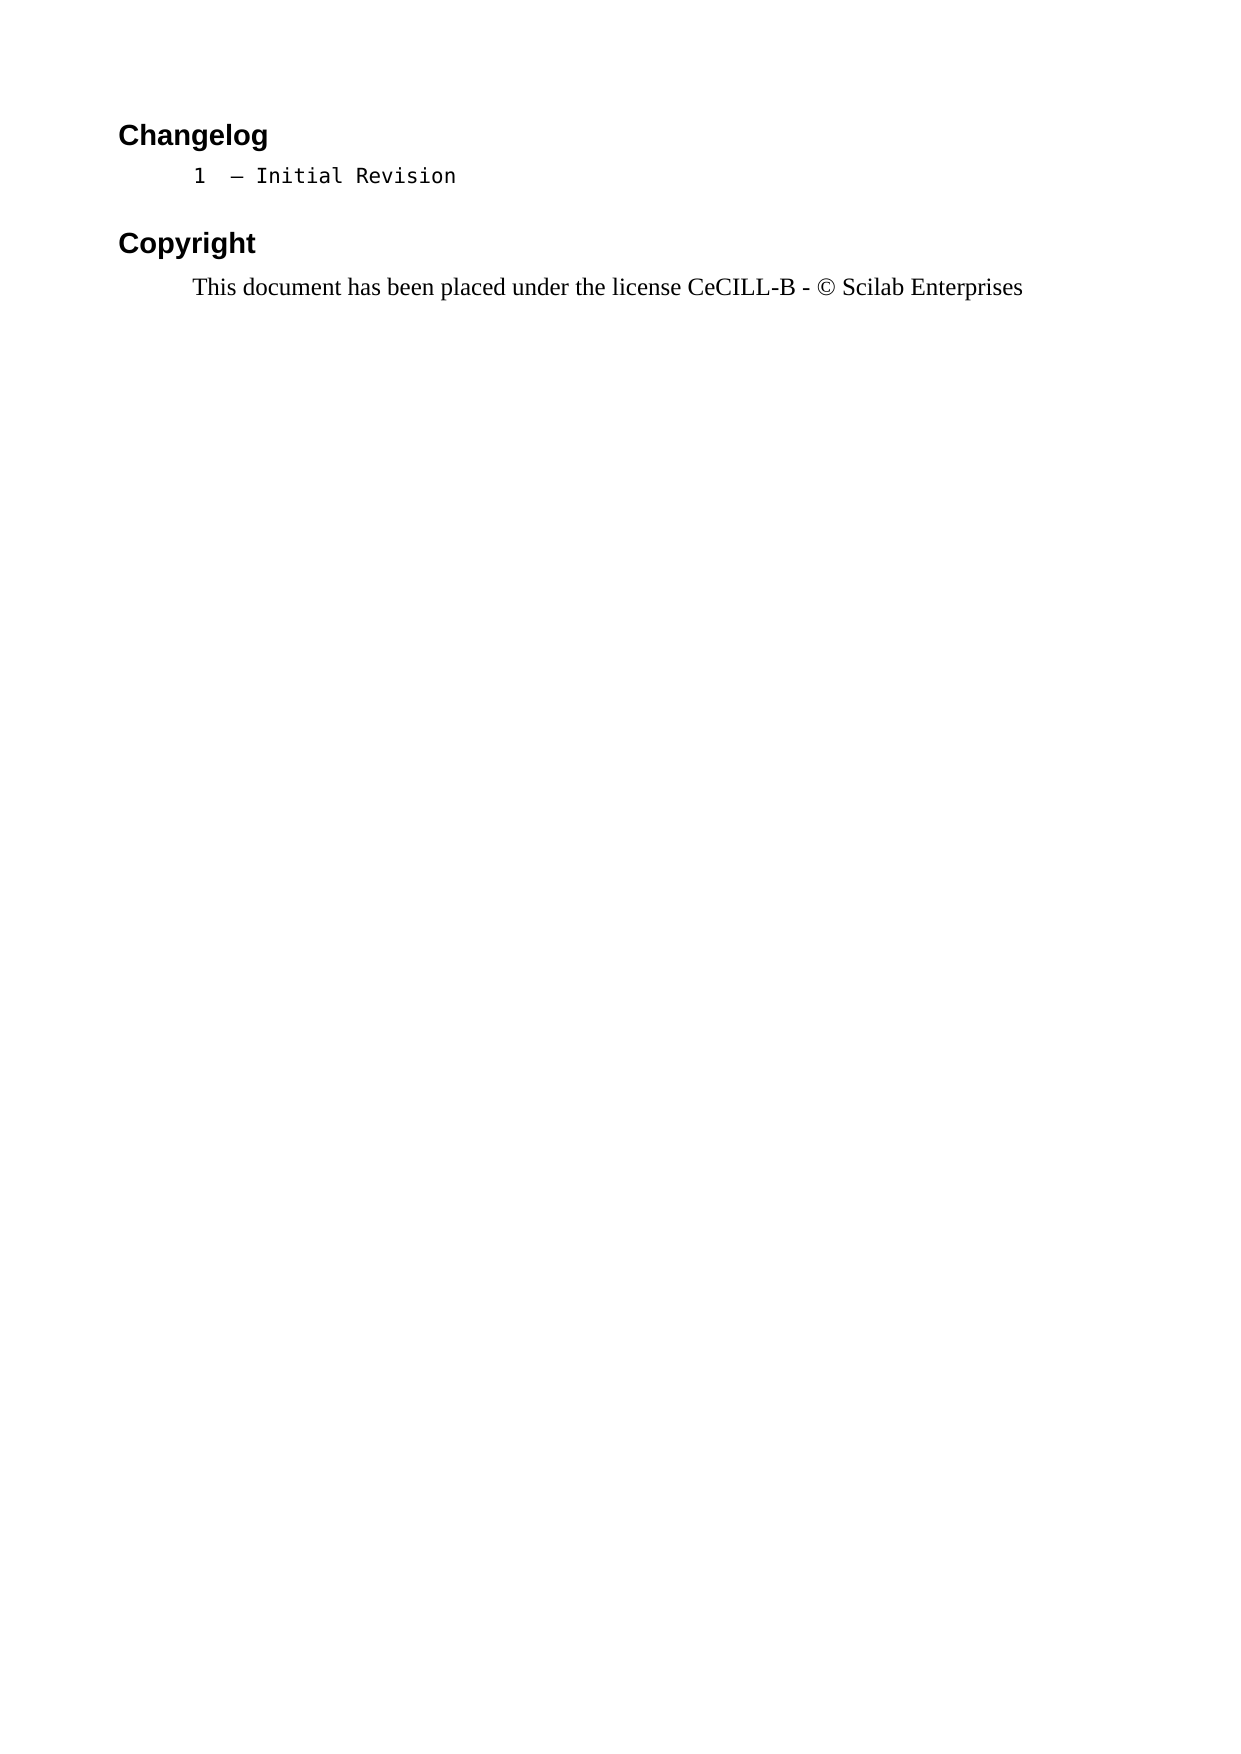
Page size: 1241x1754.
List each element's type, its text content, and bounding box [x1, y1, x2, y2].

subtitle Copyright [118, 226, 1122, 259]
text This document has been placed under the license CeCILL-B - © Scilab Enterprises [118, 272, 1122, 301]
list – Initial Revision [193, 164, 1122, 188]
subtitle Changelog [118, 118, 1122, 152]
